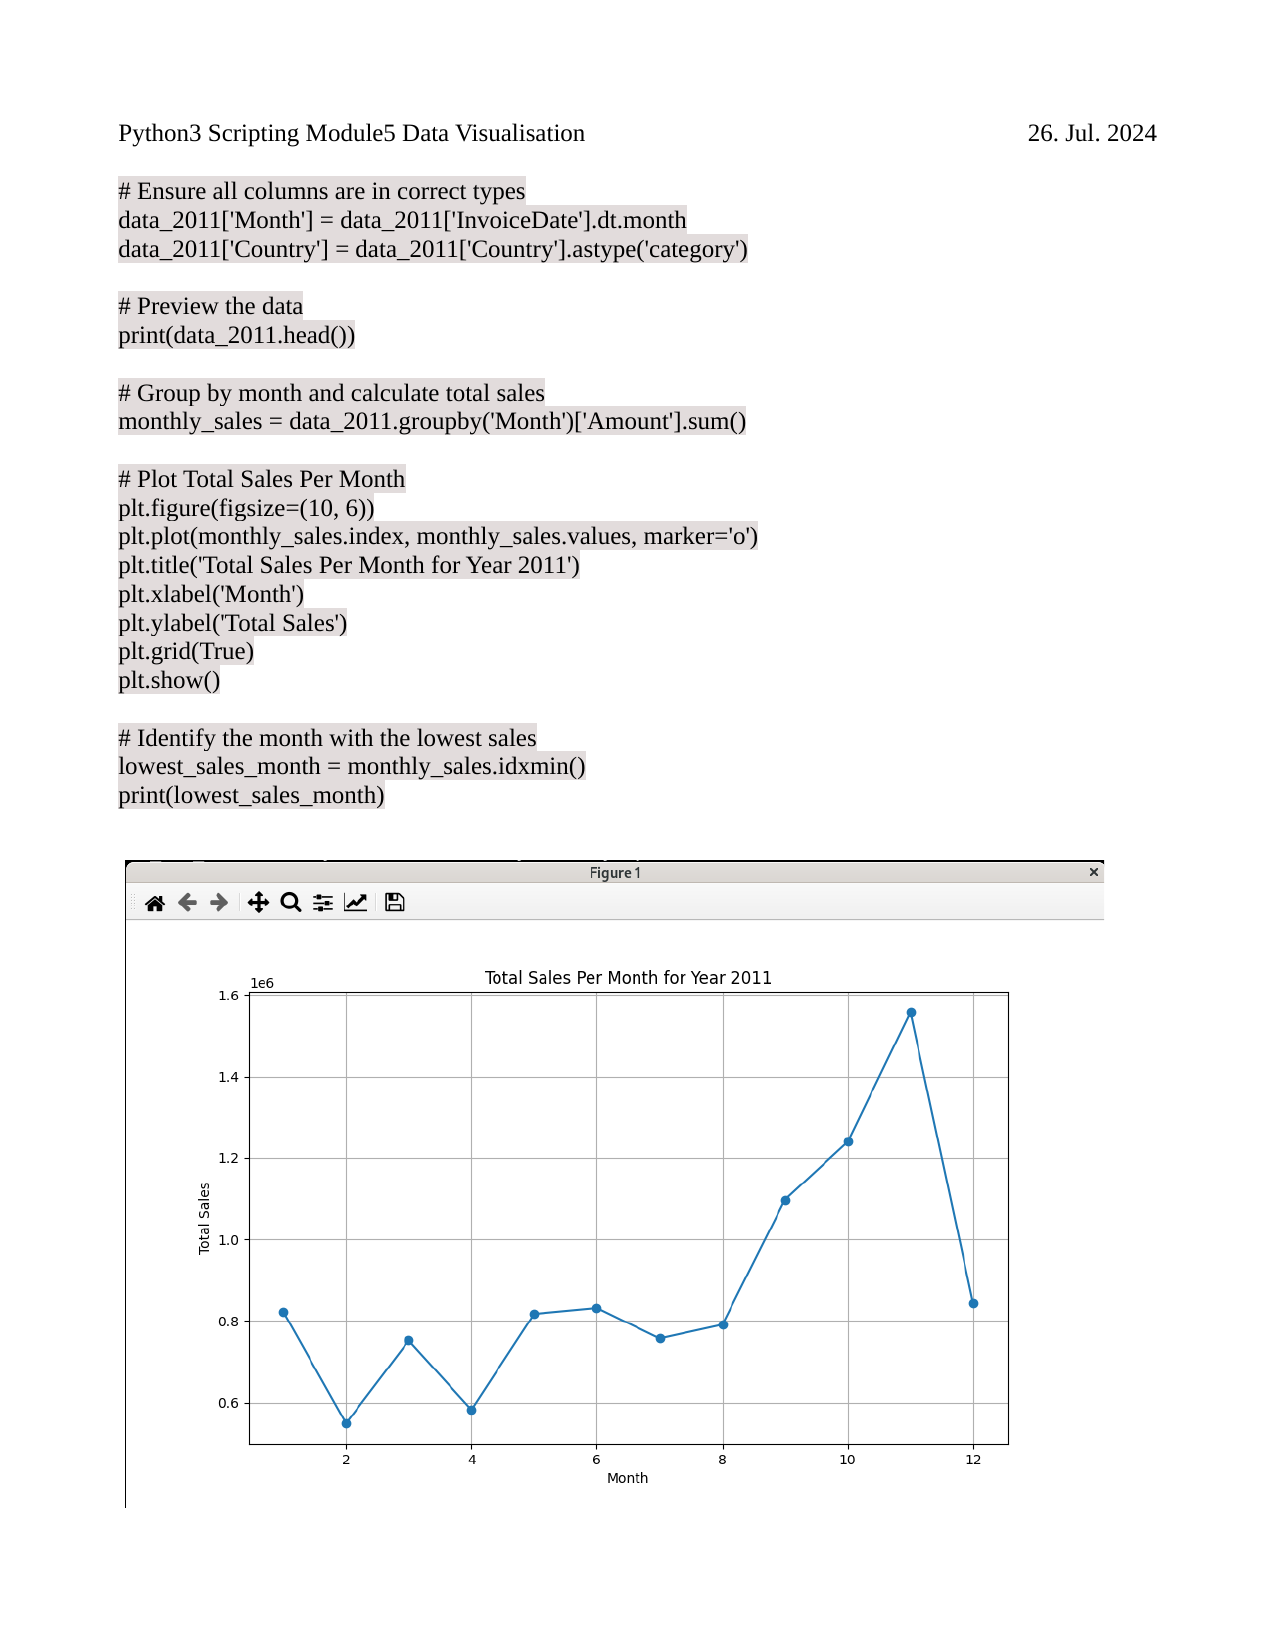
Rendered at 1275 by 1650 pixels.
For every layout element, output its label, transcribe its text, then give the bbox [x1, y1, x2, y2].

text # Ensure all columns are in correct types [118, 176, 1157, 205]
text print(lowest_sales_month) [118, 780, 1157, 809]
text data_2011['Country'] = data_2011['Country'].astype('category') [118, 234, 1157, 263]
text plt.plot(monthly_sales.index, monthly_sales.values, marker='o') [118, 521, 1157, 550]
picture [125, 860, 1105, 1508]
text monthly_sales = data_2011.groupby('Month')['Amount'].sum() [118, 406, 1157, 435]
text plt.ylabel('Total Sales') [118, 608, 1157, 636]
text # Preview the data [118, 291, 1157, 320]
text lowest_sales_month = monthly_sales.idxmin() [118, 751, 1157, 780]
text # Plot Total Sales Per Month [118, 464, 1157, 493]
text plt.show() [118, 665, 1157, 694]
text plt.grid(True) [118, 636, 1157, 665]
text print(data_2011.head()) [118, 320, 1157, 349]
text plt.xlabel('Month') [118, 579, 1157, 608]
text plt.figure(figsize=(10, 6)) [118, 493, 1157, 521]
text # Group by month and calculate total sales [118, 378, 1157, 406]
text data_2011['Month'] = data_2011['InvoiceDate'].dt.month [118, 205, 1157, 234]
text # Identify the month with the lowest sales [118, 723, 1157, 751]
text plt.title('Total Sales Per Month for Year 2011') [118, 550, 1157, 579]
